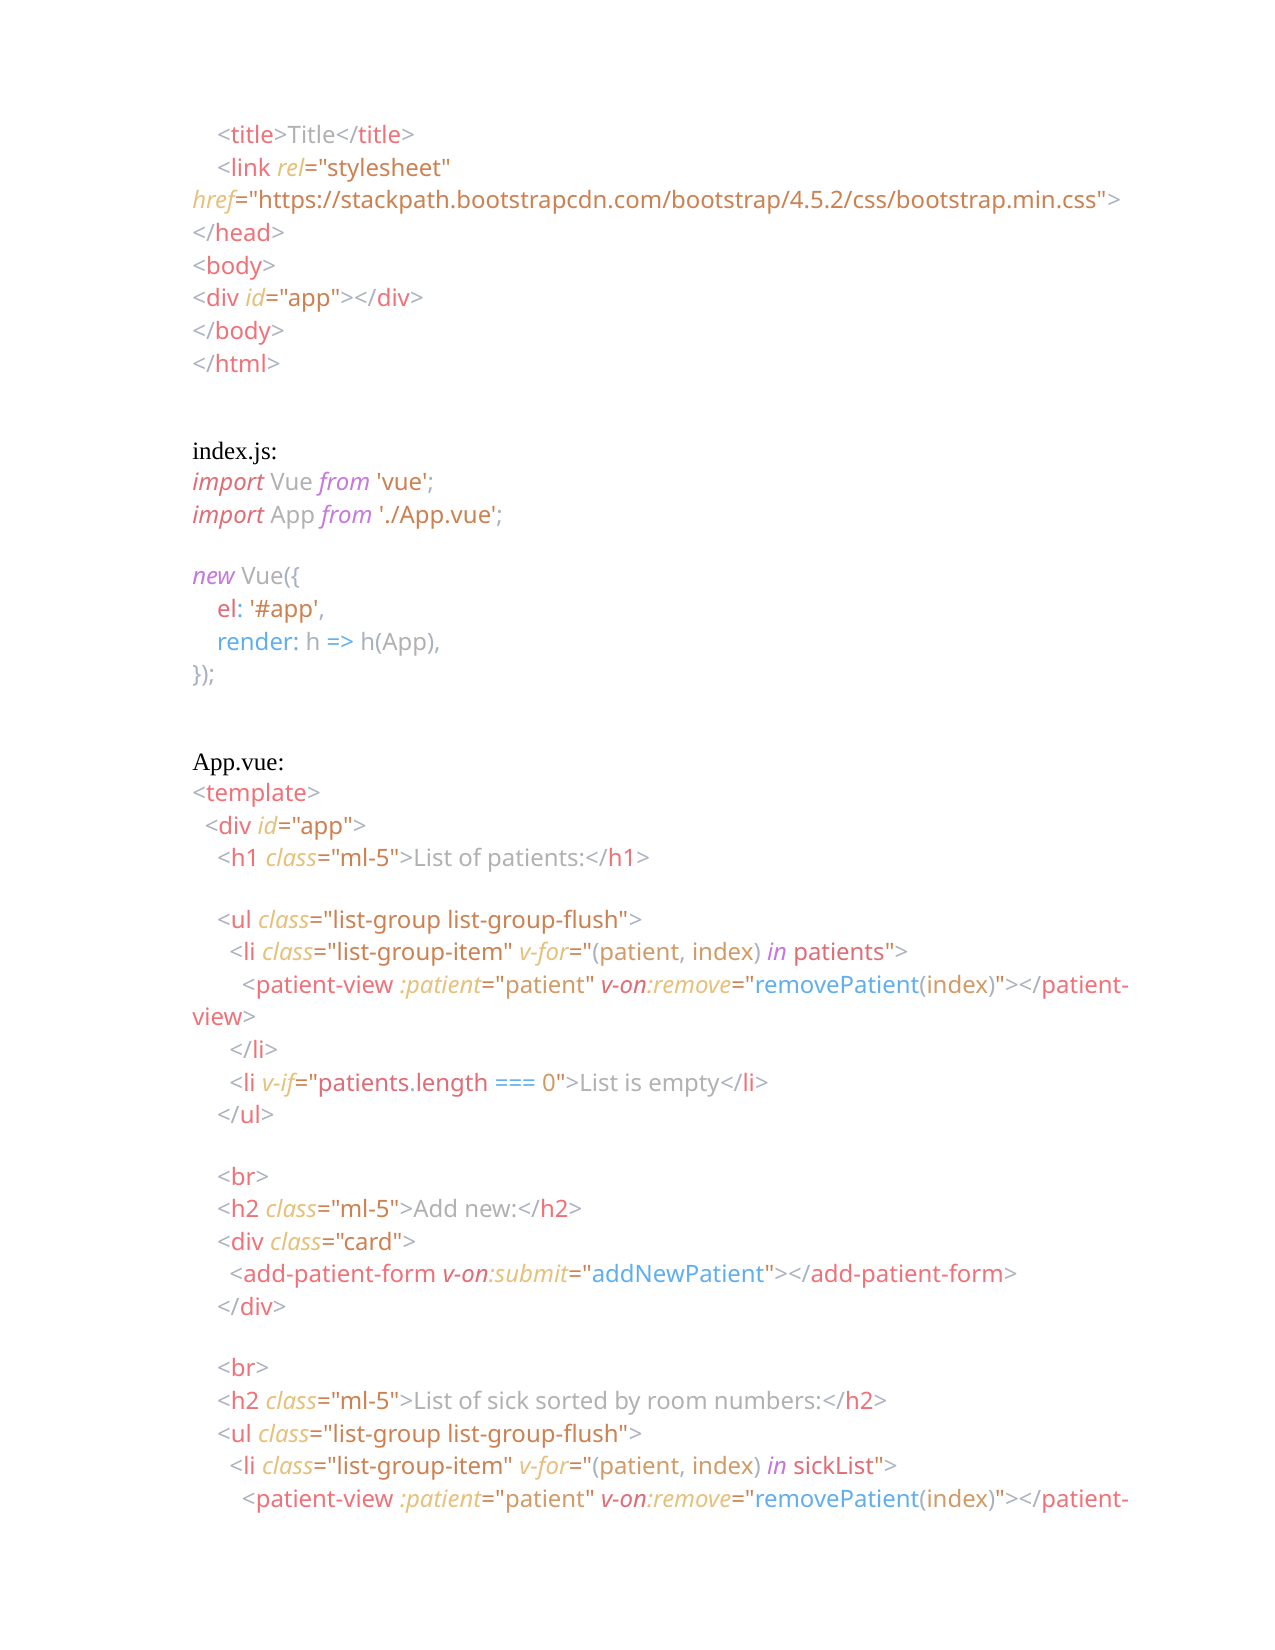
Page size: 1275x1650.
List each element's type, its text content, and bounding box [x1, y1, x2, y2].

text App.vue: [192, 747, 1157, 776]
text <title>Title</title> <link rel="stylesheet" href="https://stackpath.bootstrapcdn.com/bootstrap/4.5.2/css/bootstrap.min.css"> </head> <body> <div id="app"></div> </body> </html> [192, 118, 1157, 379]
text <template> <div id="app"> <h1 class="ml-5">List of patients:</h1> <ul class="list-group list-group-flush"> <li class="list-group-item" v-for="(patient, index) in patients"> <patient-view :patient="patient" v-on:remove="removePatient(index)"></patient-view> </li> <li v-if="patients.length === 0">List is empty</li> </ul> <br> <h2 class="ml-5">Add new:</h2> <div class="card"> <add-patient-form v-on:submit="addNewPatient"></add-patient-form> </div> <br> <h2 class="ml-5">List of sick sorted by room numbers:</h2> <ul class="list-group list-group-flush"> <li class="list-group-item" v-for="(patient, index) in sickList"> <patient-view :patient="patient" v-on:remove="removePatient(index)"></patient- [192, 776, 1157, 1514]
text index.js: [192, 436, 1157, 465]
text import Vue from 'vue'; import App from './App.vue'; new Vue({ el: '#app', render: h => h(App), }); [192, 465, 1157, 689]
